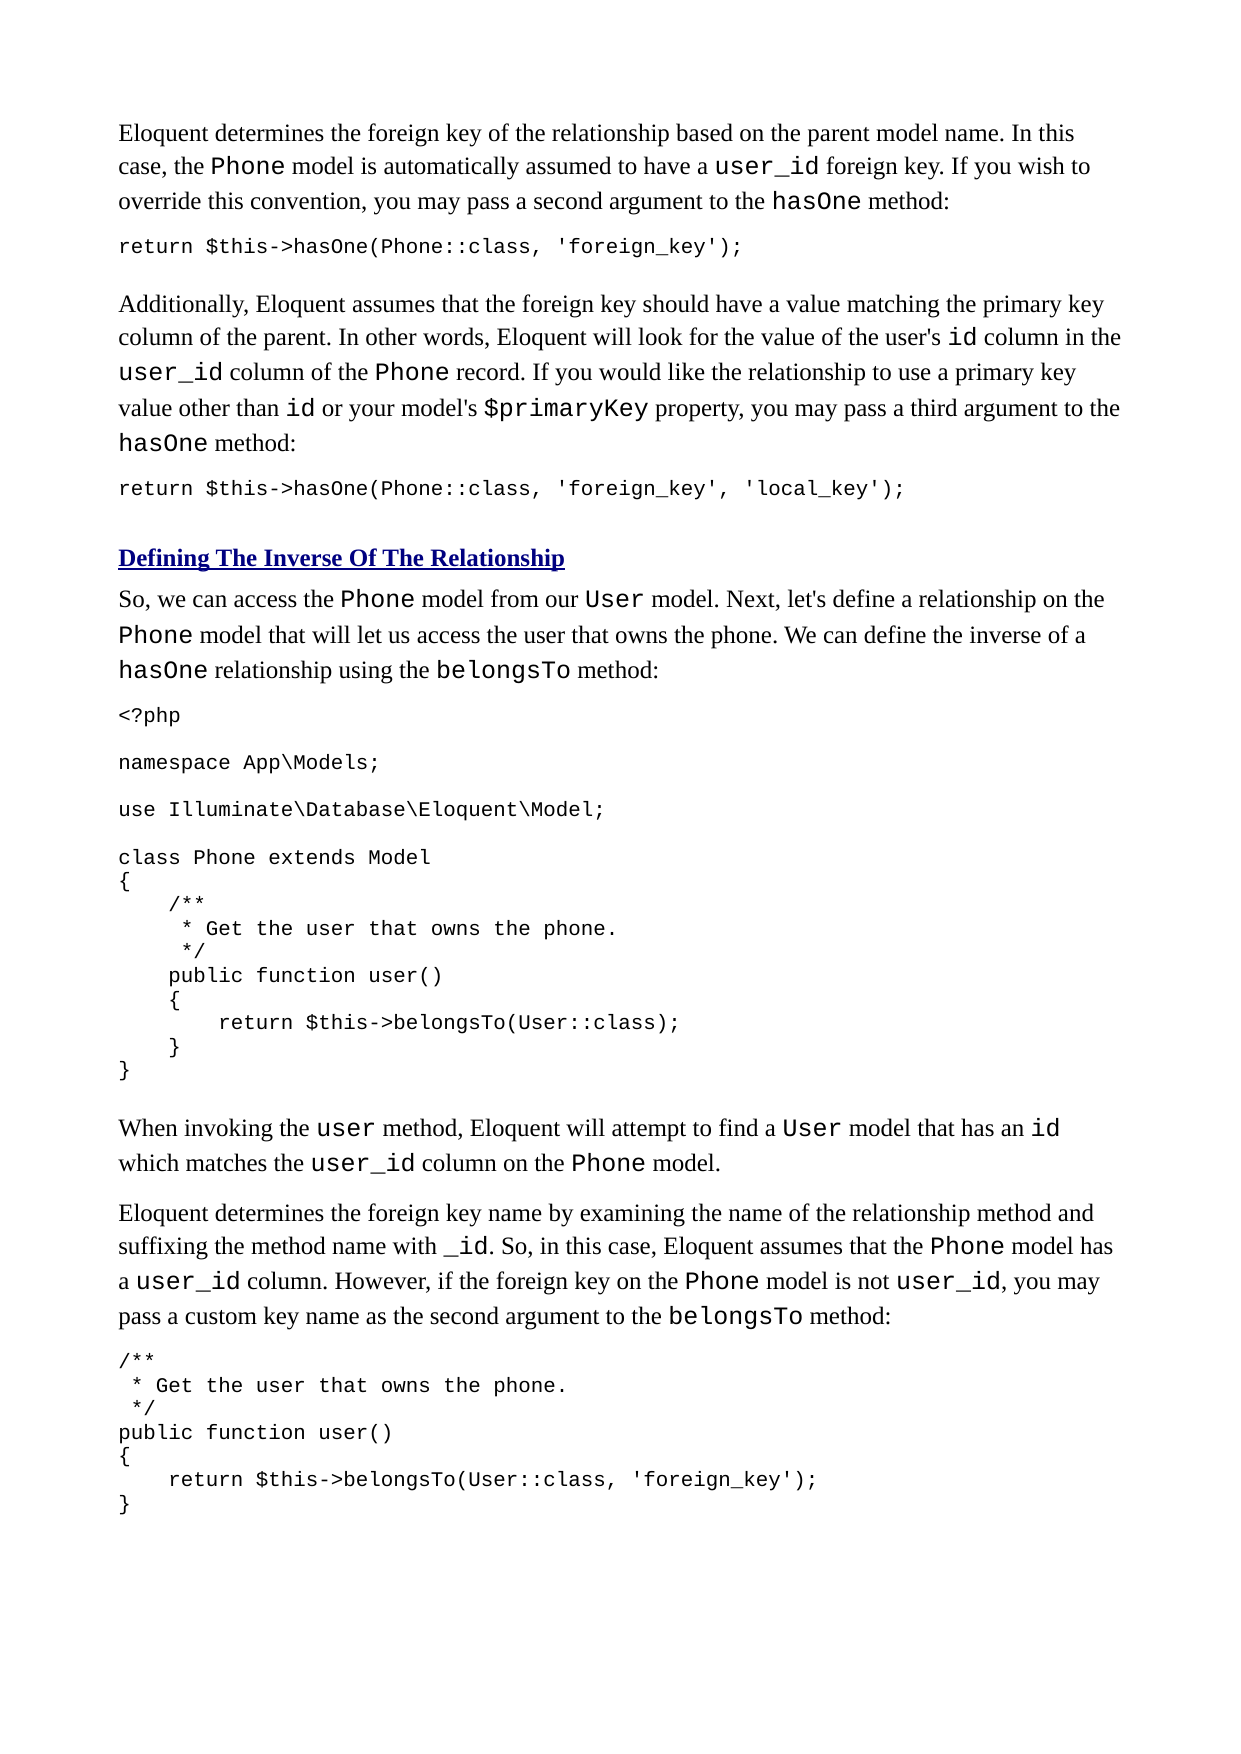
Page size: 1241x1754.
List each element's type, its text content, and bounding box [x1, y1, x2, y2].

text { [118, 1446, 1122, 1469]
text * Get the user that owns the phone. [118, 918, 1122, 941]
text { [118, 988, 1122, 1012]
text return $this->hasOne(Phone::class, 'foreign_key'); [118, 236, 1122, 260]
text } [118, 1036, 1122, 1059]
text Eloquent determines the foreign key of the relationship based on the parent model name. In this case, the Phone model is automatically assumed to have a user_id foreign key. If you wish to override this convention, you may pass a second argument to the hasOne method: [118, 118, 1122, 217]
text */ [118, 941, 1122, 965]
text use Illuminate\Database\Eloquent\Model; [118, 799, 1122, 823]
text public function user() [118, 965, 1122, 988]
text public function user() [118, 1422, 1122, 1446]
text } [118, 1059, 1122, 1083]
text So, we can access the Phone model from our User model. Next, let's define a relationship on the Phone model that will let us access the user that owns the phone. We can define the inverse of a hasOne relationship using the belongsTo method: [118, 584, 1122, 686]
text class Phone extends Model [118, 847, 1122, 870]
text return $this->hasOne(Phone::class, 'foreign_key', 'local_key'); [118, 478, 1122, 501]
text return $this->belongsTo(User::class); [118, 1012, 1122, 1036]
text Eloquent determines the foreign key name by examining the name of the relationship method and suffixing the method name with _id. So, in this case, Eloquent assumes that the Phone model has a user_id column. However, if the foreign key on the Phone model is not user_id, you may pass a custom key name as the second argument to the belongsTo method: [118, 1198, 1122, 1332]
text When invoking the user method, Eloquent will attempt to find a User model that has an id which matches the user_id column on the Phone model. [118, 1113, 1122, 1178]
text return $this->belongsTo(User::class, 'foreign_key'); [118, 1469, 1122, 1493]
text */ [118, 1398, 1122, 1422]
text /** [118, 1351, 1122, 1374]
text { [118, 870, 1122, 894]
text } [118, 1493, 1122, 1516]
text Additionally, Eloquent assumes that the foreign key should have a value matching the primary key column of the parent. In other words, Eloquent will look for the value of the user's id column in the user_id column of the Phone record. If you would like the relationship to use a primary key value other than id or your model's $primaryKey property, you may pass a third argument to the hasOne method: [118, 289, 1122, 458]
text * Get the user that owns the phone. [118, 1374, 1122, 1398]
subtitle Defining The Inverse Of The Relationship [118, 543, 1122, 572]
text namespace App\Models; [118, 752, 1122, 776]
text <?php [118, 705, 1122, 728]
text /** [118, 894, 1122, 918]
